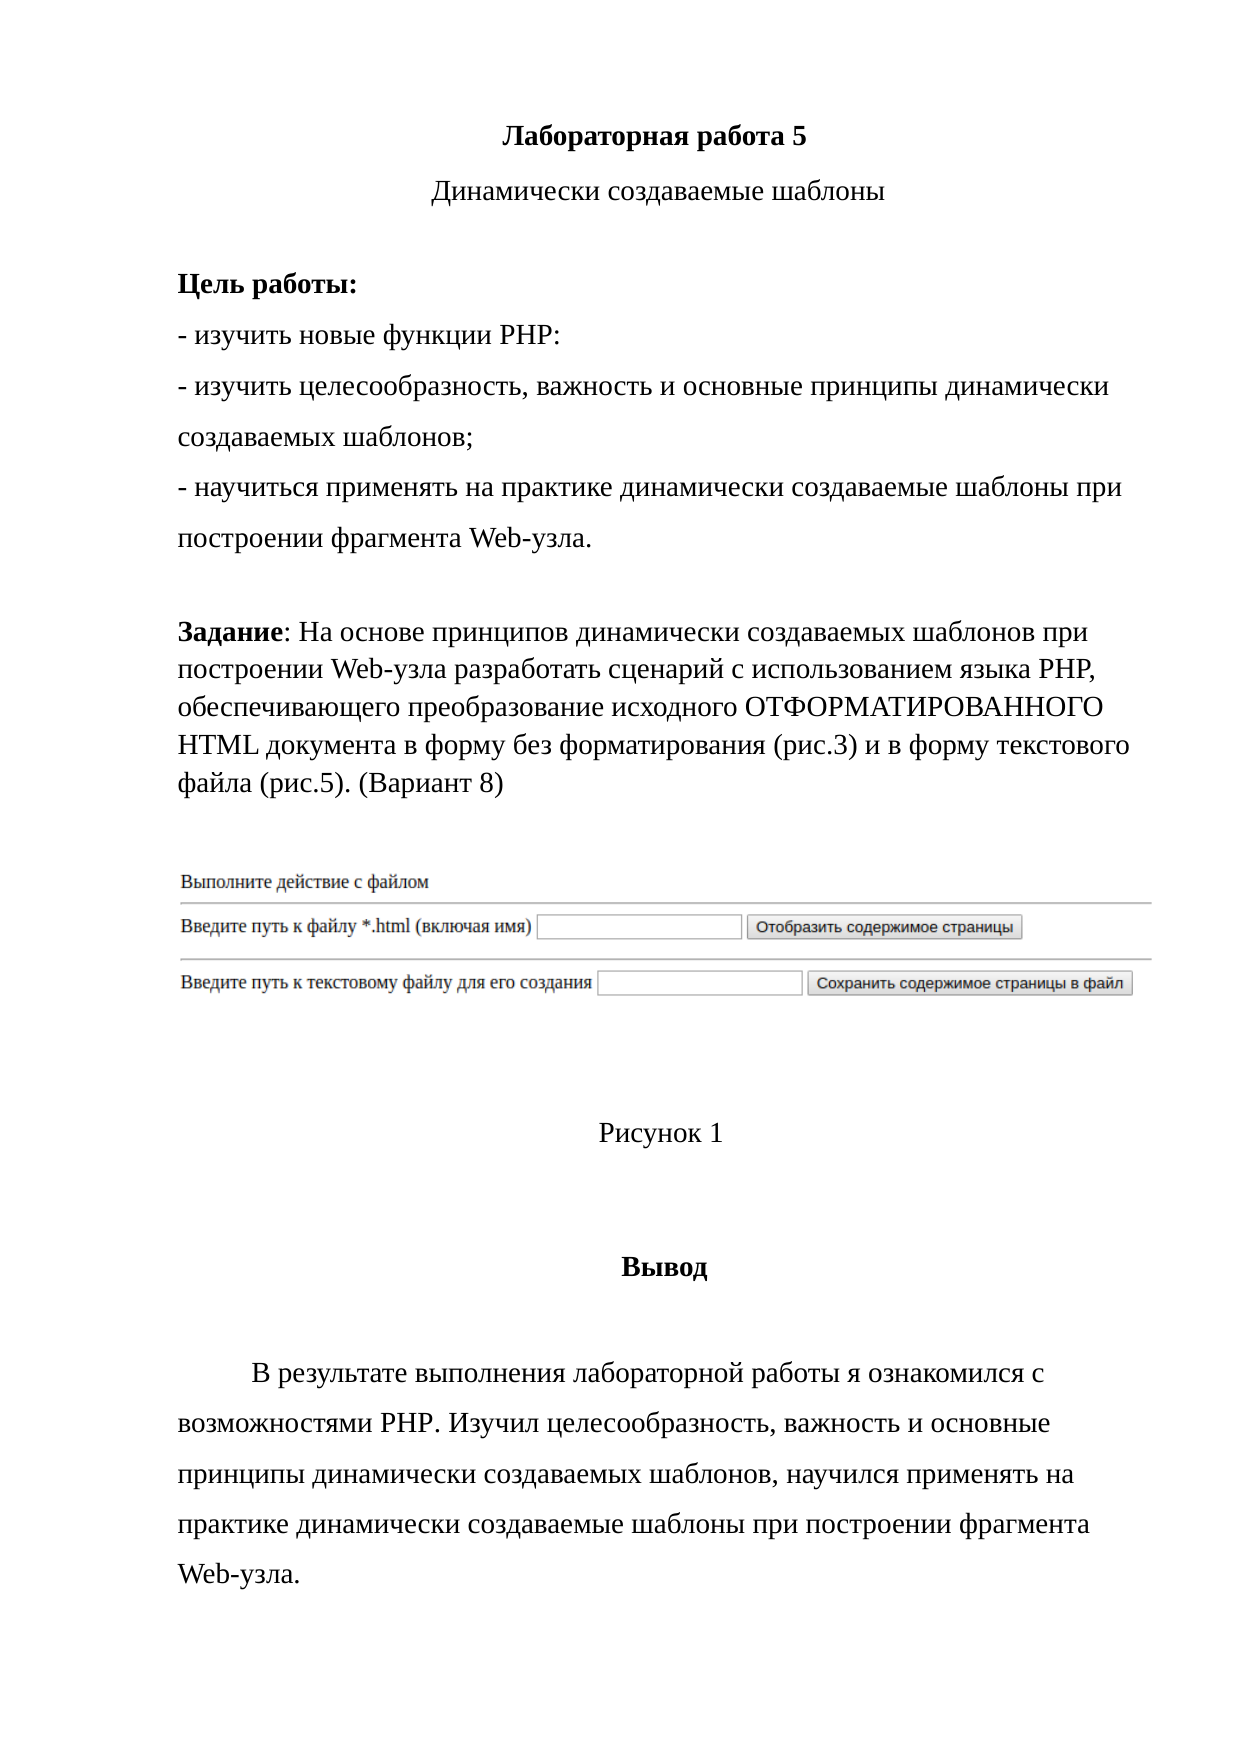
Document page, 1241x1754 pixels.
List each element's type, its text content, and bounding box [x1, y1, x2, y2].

text Задание: На основе принципов динамически создаваемых шаблонов при [177, 614, 1139, 647]
subtitle Динамически создаваемые шаблоны [195, 173, 1121, 206]
text обеспечивающего преобразование исходного ОТФОРМАТИРОВАННОГО [177, 689, 1139, 723]
text Лабораторная работа 5 [177, 118, 1139, 152]
text Вывод [177, 1249, 1152, 1283]
text построении Web-узла разработать сценарий с использованием языка PHP, [177, 652, 1139, 685]
text создаваемых шаблонов; [177, 419, 1140, 452]
text построении фрагмента Web-узла. [177, 520, 1140, 554]
text Цель работы: [177, 266, 1140, 300]
text файла (рис.5). (Вариант 8) [177, 765, 1139, 798]
text - научиться применять на практике динамически создаваемые шаблоны при [177, 469, 1140, 503]
text Рисунок 1 [177, 1116, 1152, 1149]
text - изучить целесообразность, важность и основные принципы динамически [177, 368, 1140, 401]
text В результате выполнения лабораторной работы я ознакомился с возможностями PHP. Изучил целесообразность, важность и основные принципы динамически создаваемых шаблонов, научился применять на практике динамически создаваемые шаблоны при построении фрагмента Web-узла. [177, 1355, 1152, 1590]
text - изучить новые функции PHP: [177, 317, 1140, 351]
text HTML документа в форму без форматирования (рис.3) и в форму текстового [177, 727, 1139, 761]
picture [177, 869, 1152, 1010]
